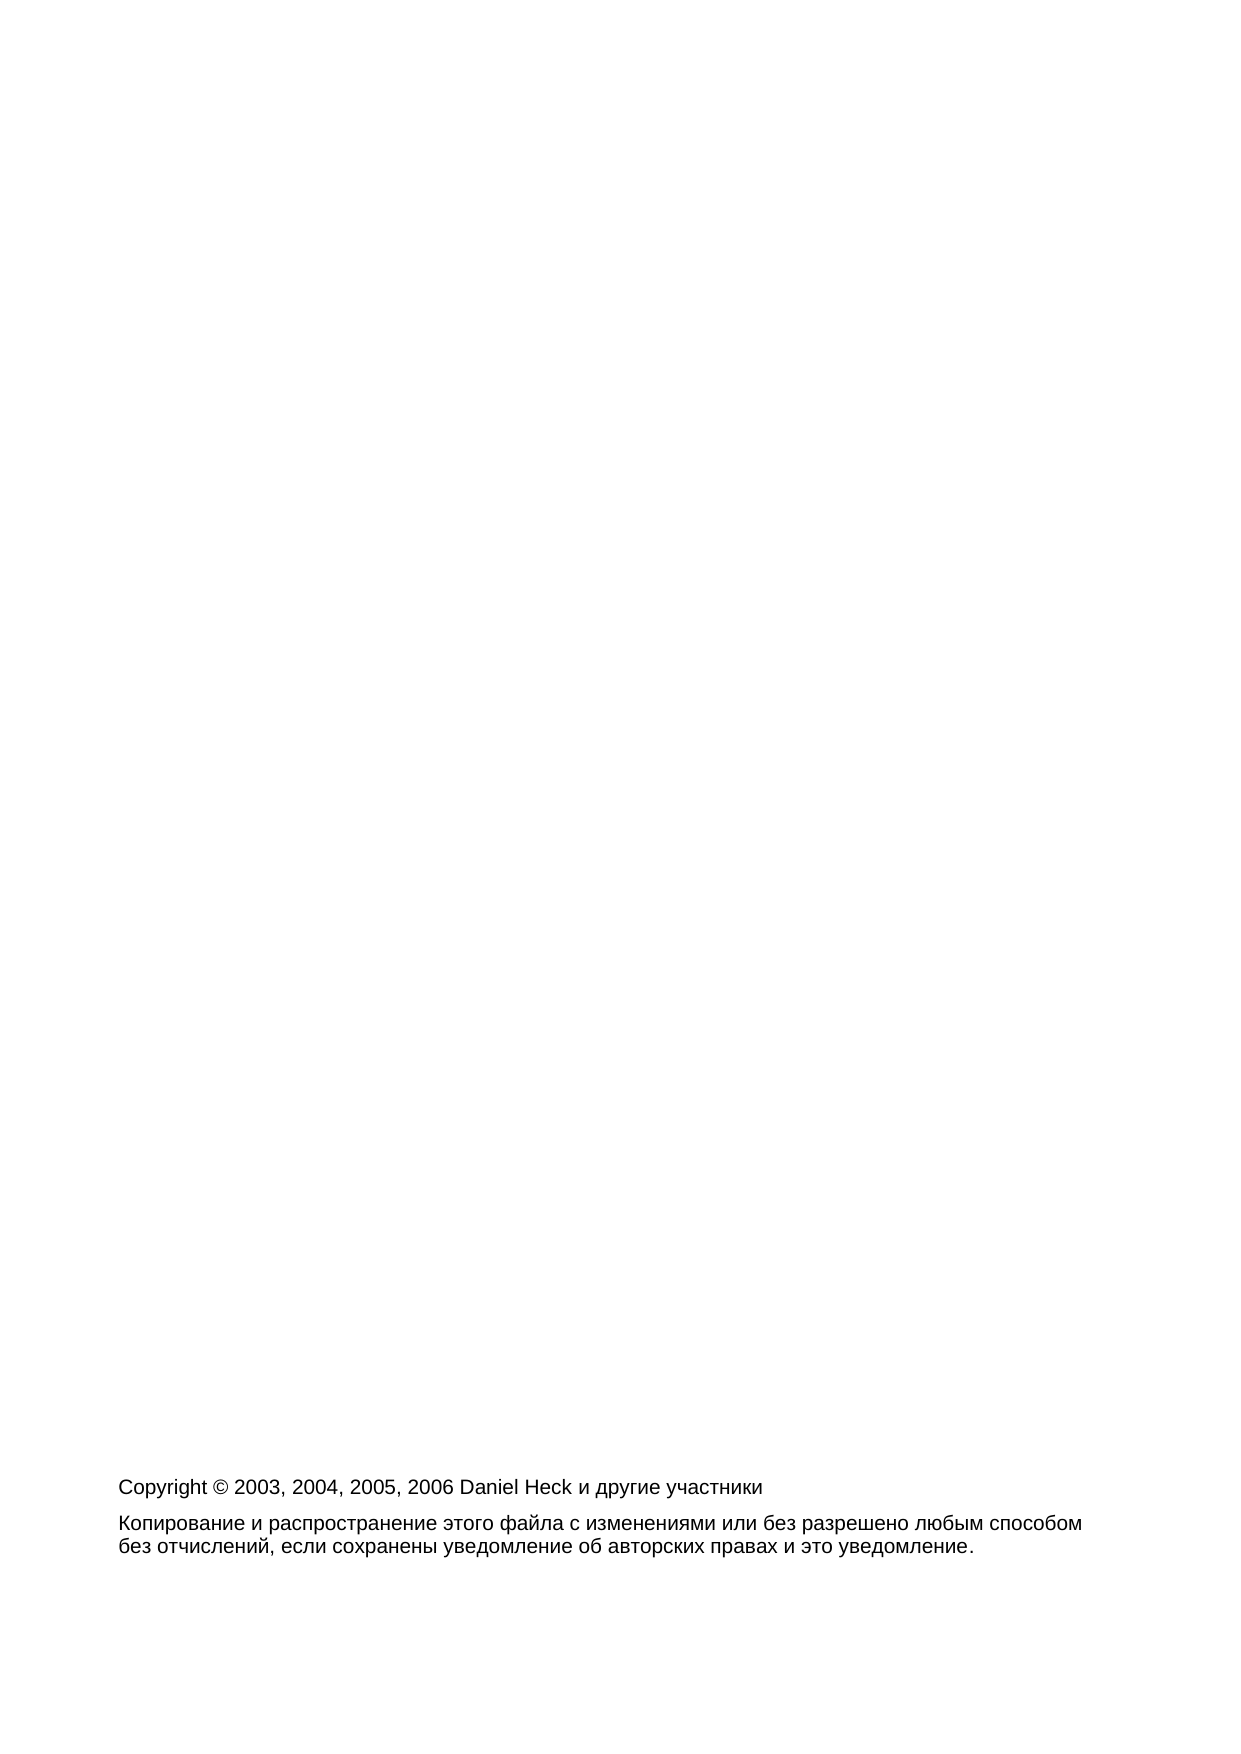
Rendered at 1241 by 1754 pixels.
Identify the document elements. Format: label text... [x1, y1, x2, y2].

text Copyright © 2003, 2004, 2005, 2006 Daniel Heck и другие участники [118, 1476, 1122, 1499]
text Копирование и распространение этого файла с изменениями или без разрешено любым способом без отчислений, если сохранены уведомление об авторских правах и это уведомление. [118, 1512, 1122, 1558]
